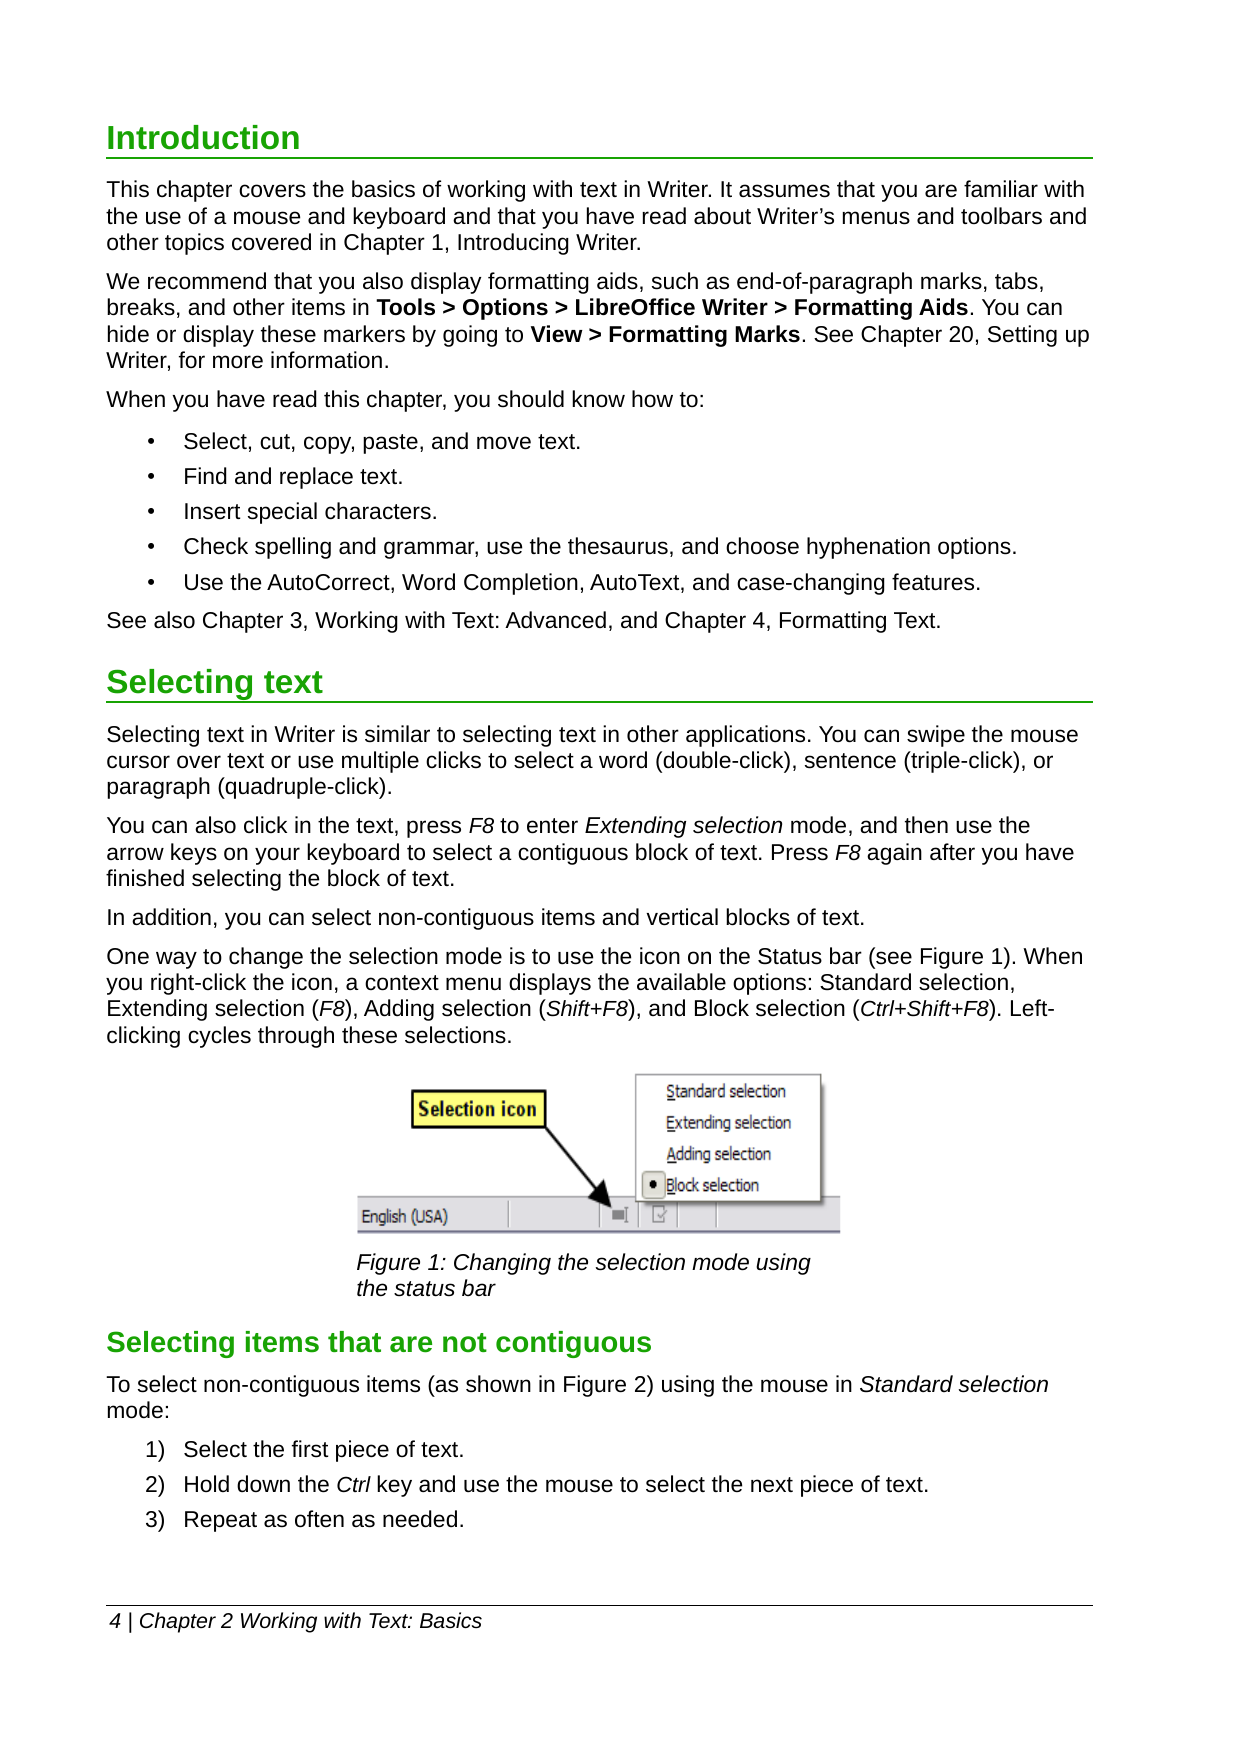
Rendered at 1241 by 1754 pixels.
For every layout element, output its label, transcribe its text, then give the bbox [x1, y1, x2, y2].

text One way to change the selection mode is to use the icon on the Status bar (see Figure 1). When you right-click the icon, a context menu displays the available options: Standard selection, Extending selection (F8), Adding selection (Shift+F8), and Block selection (Ctrl+Shift+F8). Left-clicking cycles through these selections. [106, 943, 1093, 1048]
subtitle Selecting items that are not contiguous [106, 1325, 1093, 1359]
list To select non-contiguous items (as shown in Figure 2) using the mouse in Standard selection mode: [106, 1371, 1093, 1423]
picture [356, 1060, 843, 1237]
list Insert special characters. [144, 495, 1093, 524]
list Select the first piece of text. [165, 1436, 1093, 1462]
list Use the AutoCorrect, Word Completion, AutoText, and case-changing features. [144, 566, 1093, 598]
list When you have read this chapter, you should know how to: [106, 386, 1093, 412]
list Hold down the Ctrl key and use the mouse to select the next piece of text. [165, 1471, 1093, 1497]
list Find and replace text. [144, 460, 1093, 489]
text See also Chapter 3, Working with Text: Advanced, and Chapter 4, Formatting Text. [106, 607, 1093, 633]
text We recommend that you also display formatting aids, such as end-of-paragraph marks, tabs, breaks, and other items in Tools > Options > LibreOffice Writer > Formatting Aids. You can hide or display these markers by going to View > Formatting Marks. See Chapter 20, Setting up Writer, for more information. [106, 268, 1093, 373]
list Check spelling and grammar, use the thesaurus, and choose hyphenation options. [144, 530, 1093, 559]
text Figure 1: Changing the selection mode using the status bar [356, 1249, 843, 1302]
subtitle Introduction [106, 118, 1093, 157]
text In addition, you can select non-contiguous items and vertical blocks of text. [106, 904, 1093, 930]
text This chapter covers the basics of working with text in Writer. It assumes that you are familiar with the use of a mouse and keyboard and that you have read about Writer’s menus and toolbars and other topics covered in Chapter 1, Introducing Writer. [106, 176, 1093, 255]
text You can also click in the text, press F8 to enter Extending selection mode, and then use the arrow keys on your keyboard to select a contiguous block of text. Press F8 again after you have finished selecting the block of text. [106, 812, 1093, 891]
list Select, cut, copy, paste, and move text. [144, 425, 1093, 454]
subtitle Selecting text [106, 662, 1093, 701]
list Repeat as often as needed. [165, 1506, 1093, 1533]
text Selecting text in Writer is similar to selecting text in other applications. You can swipe the mouse cursor over text or use multiple clicks to select a word (double-click), sentence (triple-click), or paragraph (quadruple-click). [106, 721, 1093, 800]
